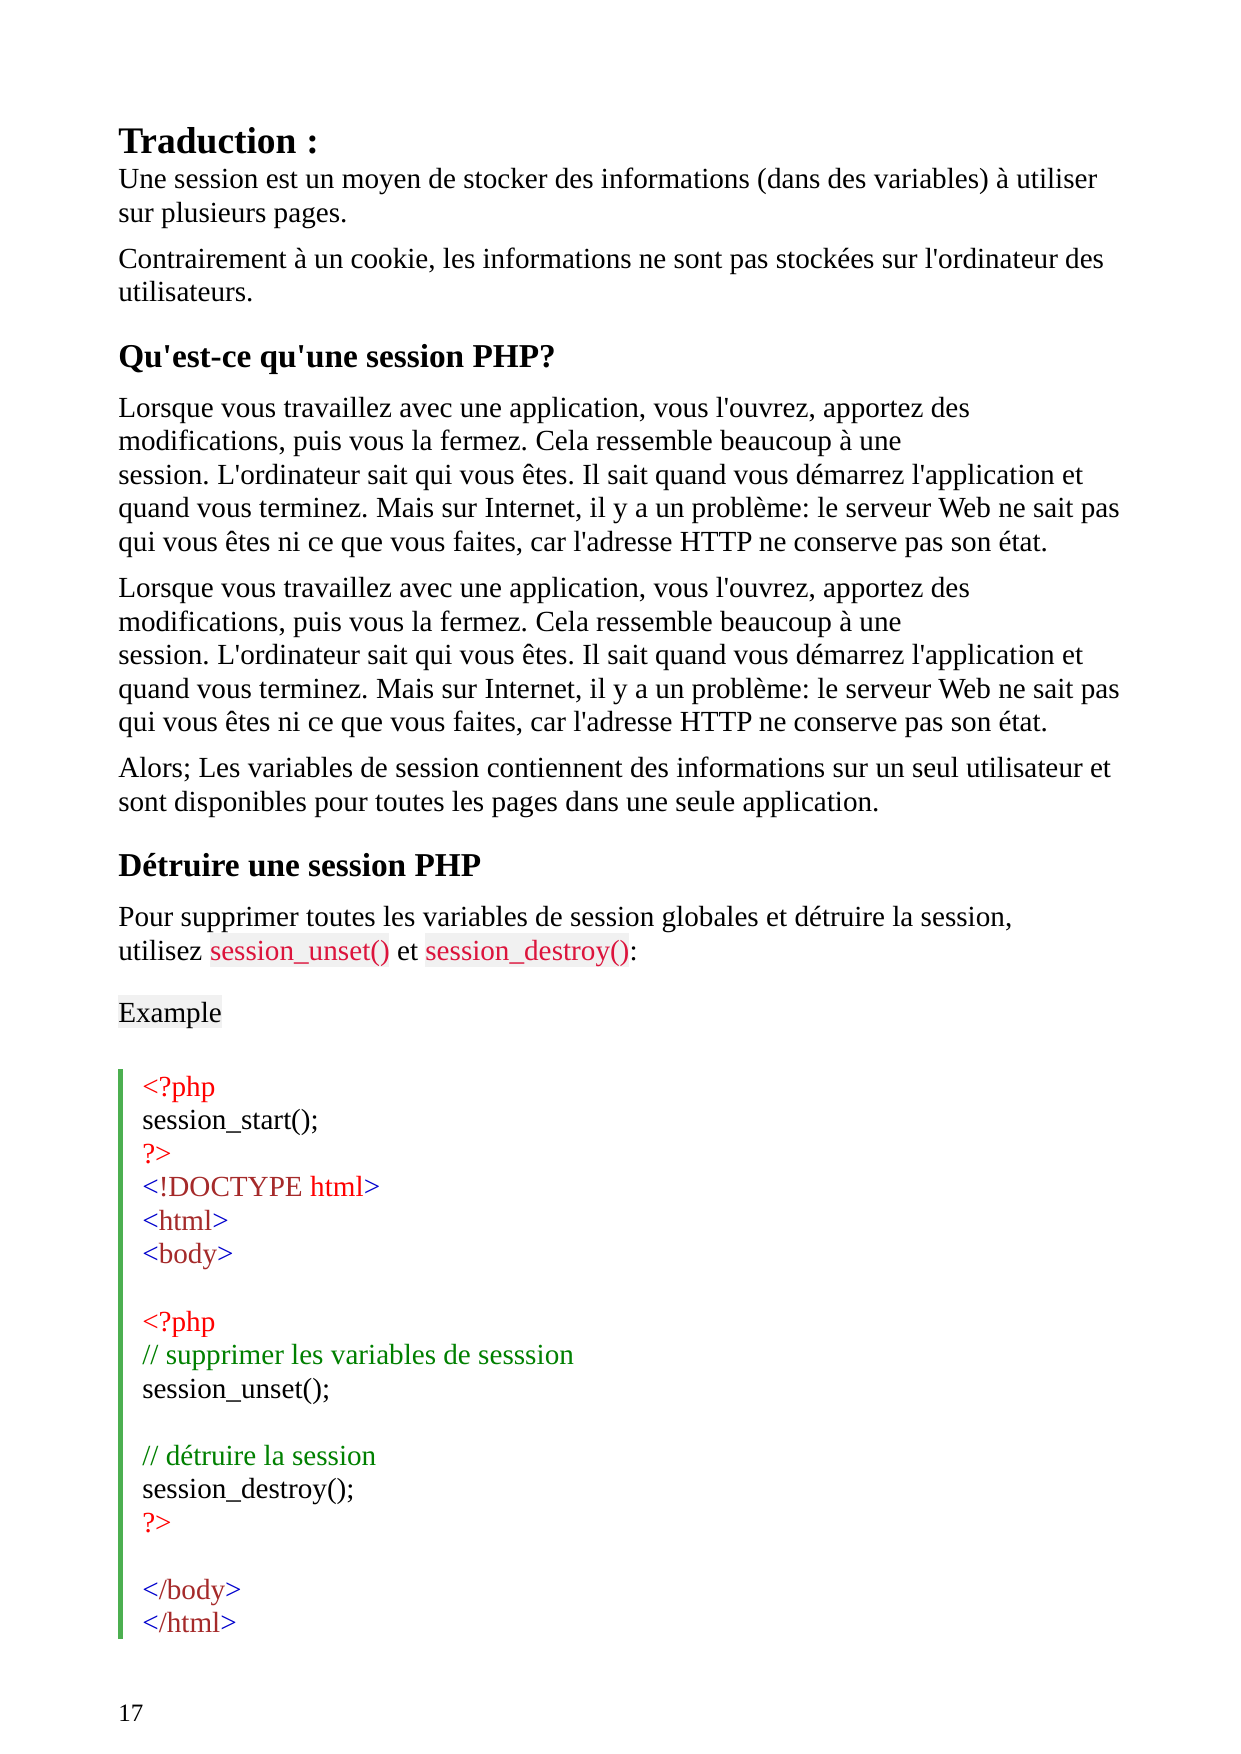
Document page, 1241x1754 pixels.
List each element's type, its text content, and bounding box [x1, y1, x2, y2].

text Lorsque vous travaillez avec une application, vous l'ouvrez, apportez des modifications, puis vous la fermez. Cela ressemble beaucoup à une session. L'ordinateur sait qui vous êtes. Il sait quand vous démarrez l'application et quand vous terminez. Mais sur Internet, il y a un problème: le serveur Web ne sait pas qui vous êtes ni ce que vous faites, car l'adresse HTTP ne conserve pas son état. [118, 570, 1122, 738]
subtitle Détruire une session PHP [118, 846, 1122, 884]
text Une session est un moyen de stocker des informations (dans des variables) à utiliser sur plusieurs pages. [118, 161, 1122, 228]
text Lorsque vous travaillez avec une application, vous l'ouvrez, apportez des modifications, puis vous la fermez. Cela ressemble beaucoup à une session. L'ordinateur sait qui vous êtes. Il sait quand vous démarrez l'application et quand vous terminez. Mais sur Internet, il y a un problème: le serveur Web ne sait pas qui vous êtes ni ce que vous faites, car l'adresse HTTP ne conserve pas son état. [118, 390, 1122, 558]
text Pour supprimer toutes les variables de session globales et détruire la session, utilisez session_unset() et session_destroy(): [118, 899, 1122, 967]
text Alors; Les variables de session contiennent des informations sur un seul utilisateur et sont disponibles pour toutes les pages dans une seule application. [118, 750, 1122, 817]
text <?php session_start(); ?> <!DOCTYPE html> <html> <body> <?php // supprimer les variables de sesssion session_unset(); // détruire la session session_destroy(); ?> </body> </html> [123, 1069, 1122, 1639]
text Contrairement à un cookie, les informations ne sont pas stockées sur l'ordinateur des utilisateurs. [118, 241, 1122, 308]
subtitle Example [118, 995, 1122, 1028]
text Traduction : [118, 118, 1122, 161]
subtitle Qu'est-ce qu'une session PHP? [118, 336, 1122, 374]
